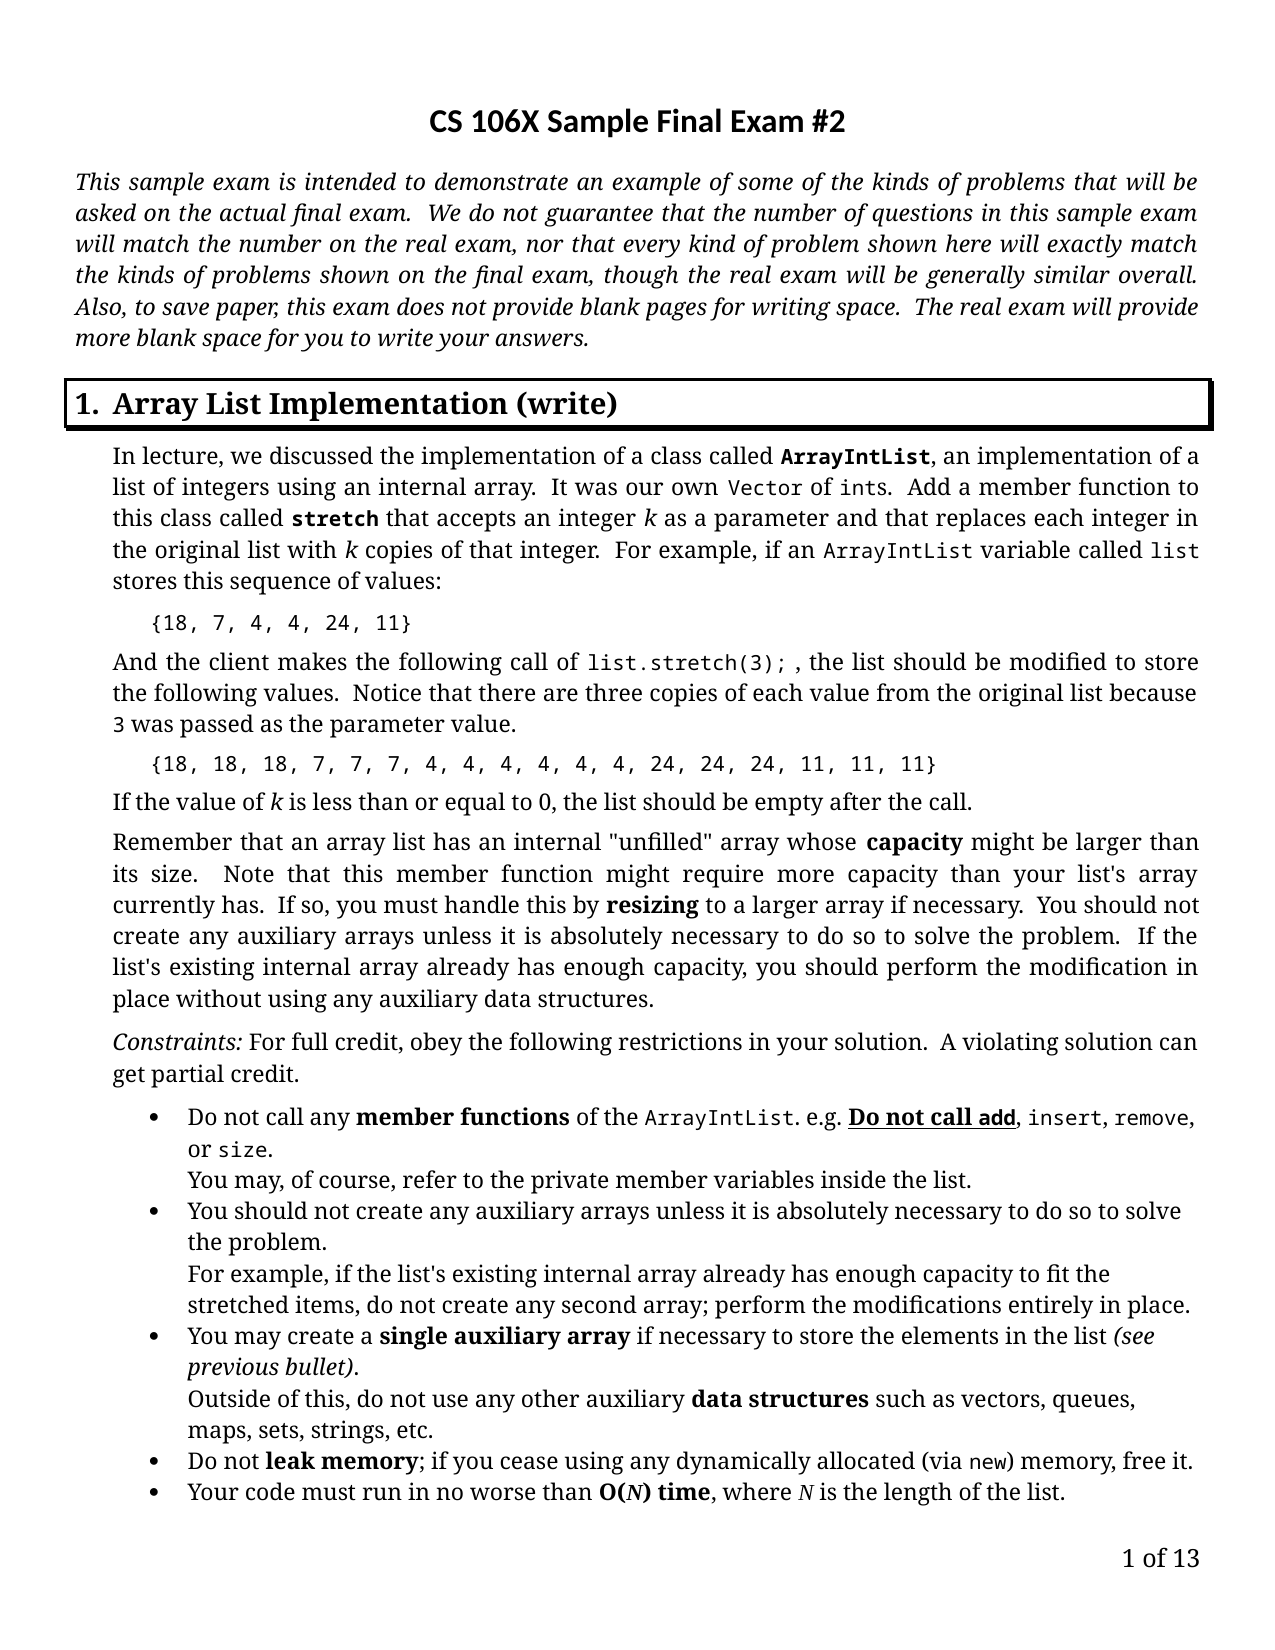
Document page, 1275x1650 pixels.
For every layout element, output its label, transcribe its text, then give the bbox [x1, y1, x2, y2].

text If the value of k is less than or equal to 0, the list should be empty after the call. [112, 786, 1200, 817]
list You may create a single auxiliary array if necessary to store the elements in the list (see previous bullet). Outside of this, do not use any other auxiliary data structures such as vectors, queues, maps, sets, strings, etc. [150, 1320, 1200, 1445]
text {18, 18, 18, 7, 7, 7, 4, 4, 4, 4, 4, 4, 24, 24, 24, 11, 11, 11} [150, 749, 1200, 777]
text Constraints: For full credit, obey the following restrictions in your solution. A violating solution can get partial credit. [112, 1026, 1200, 1089]
list Your code must run in no worse than O(N) time, where N is the length of the list. [150, 1476, 1200, 1507]
text In lecture, we discussed the implementation of a class called ArrayIntList, an implementation of a list of integers using an internal array. It was our own Vector of ints. Add a member function to this class called stretch that accepts an integer k as a parameter and that replaces each integer in the original list with k copies of that integer. For example, if an ArrayIntList variable called list stores this sequence of values: [112, 440, 1200, 596]
text {18, 7, 4, 4, 24, 11} [150, 608, 1200, 637]
list You should not create any auxiliary arrays unless it is absolutely necessary to do so to solve the problem. For example, if the list's existing internal array already has enough capacity to fit the stretched items, do not create any second array; perform the modifications entirely in place. [150, 1195, 1200, 1320]
text And the client makes the following call of list.stretch(3); , the list should be modified to store the following values. Notice that there are three copies of each value from the original list because 3 was passed as the parameter value. [112, 646, 1200, 740]
subtitle 1. Array List Implementation (write) [67, 381, 1208, 425]
text Remember that an array list has an internal "unfilled" array whose capacity might be larger than its size. Note that this member function might require more capacity than your list's array currently has. If so, you must handle this by resizing to a larger array if necessary. You should not create any auxiliary arrays unless it is absolutely necessary to do so to solve the problem. If the list's existing internal array already has enough capacity, you should perform the modification in place without using any auxiliary data structures. [112, 826, 1200, 1014]
text This sample exam is intended to demonstrate an example of some of the kinds of problems that will be asked on the actual final exam. We do not guarantee that the number of questions in this sample exam will match the number on the real exam, nor that every kind of problem shown here will exactly match the kinds of problems shown on the final exam, though the real exam will be generally similar overall. Also, to save paper, this exam does not provide blank pages for writing space. The real exam will provide more blank space for you to write your answers. [75, 166, 1200, 353]
list Do not leak memory; if you cease using any dynamically allocated (via new) memory, free it. [150, 1445, 1200, 1476]
subtitle CS 106X Sample Final Exam #2 [75, 100, 1200, 141]
list Do not call any member functions of the ArrayIntList. e.g. Do not call add, insert, remove, or size. You may, of course, refer to the private member variables inside the list. [150, 1101, 1200, 1195]
